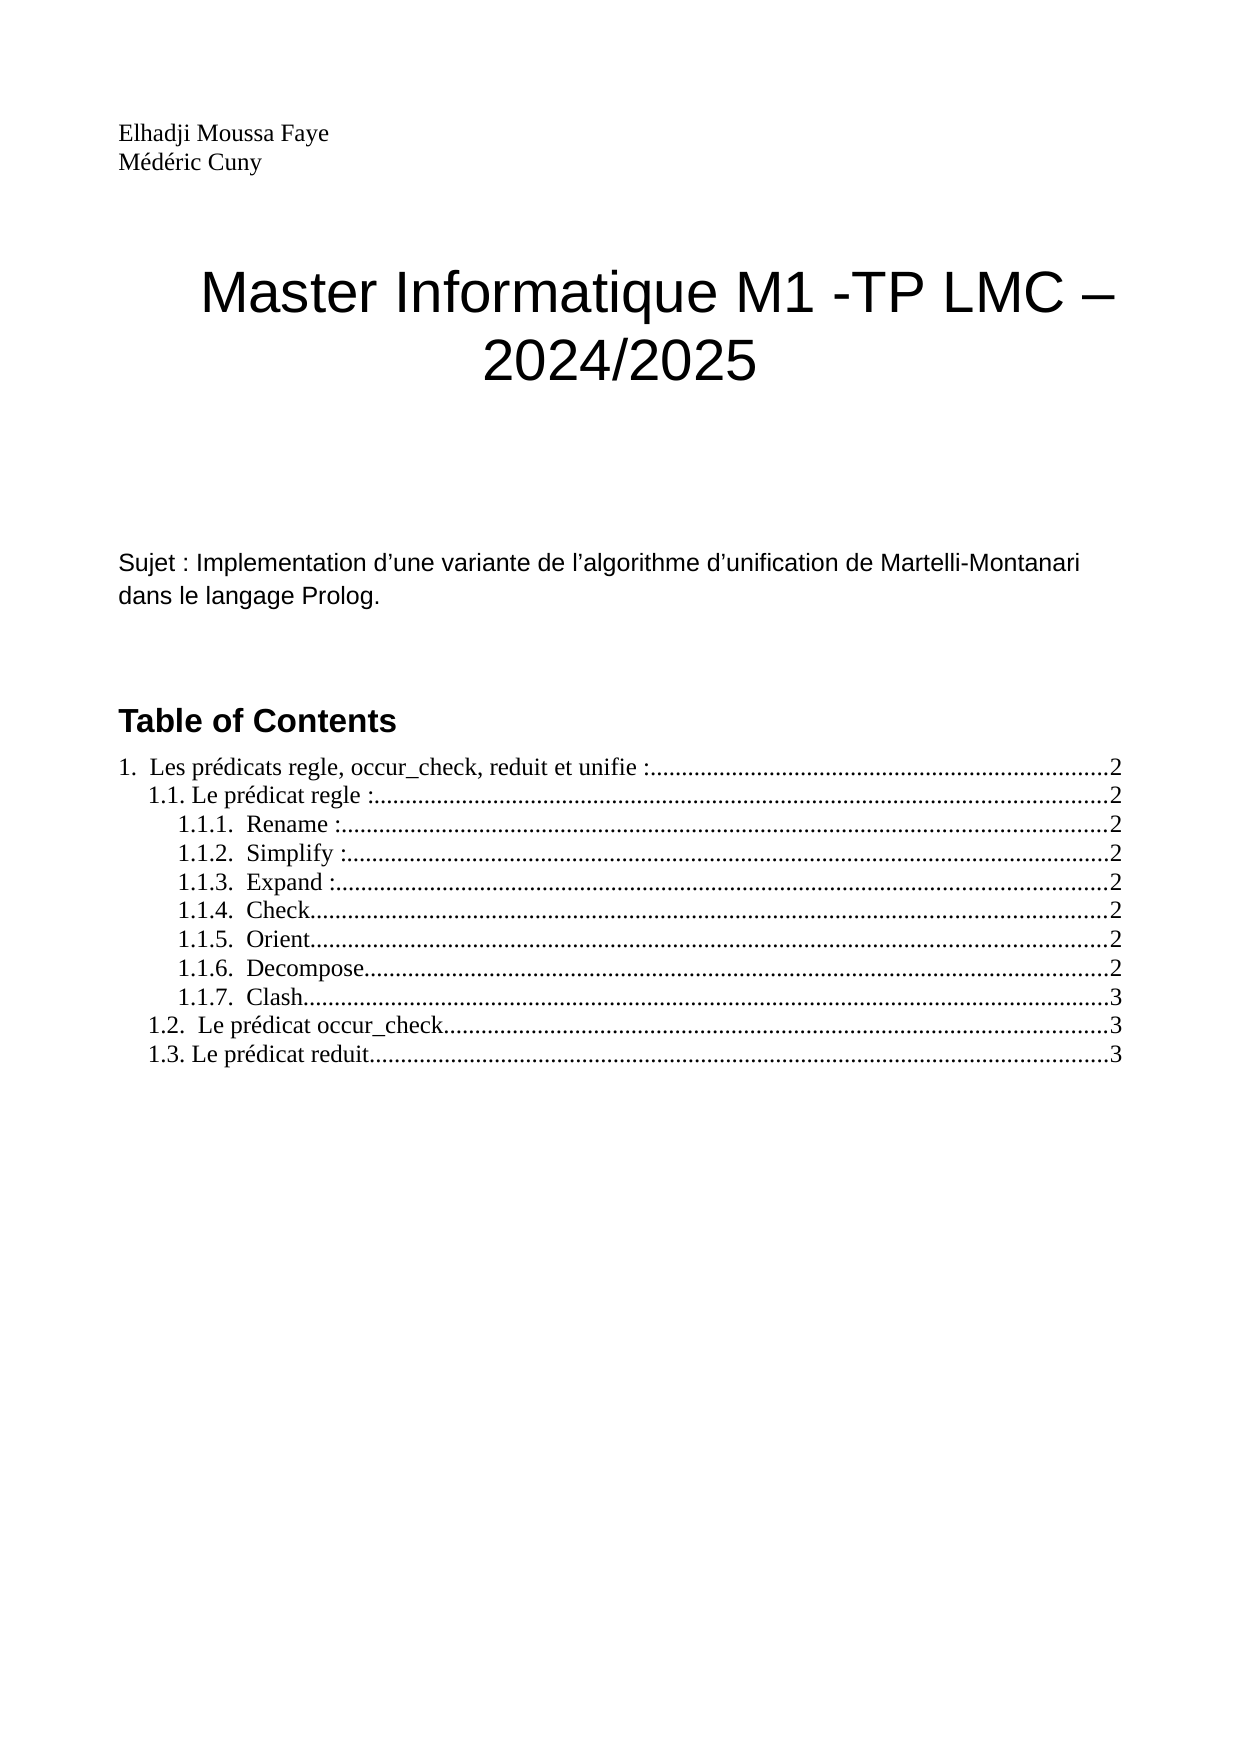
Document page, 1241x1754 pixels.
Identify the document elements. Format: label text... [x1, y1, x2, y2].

text 1.1.7. Clash 3 [177, 982, 1122, 1011]
text Elhadji Moussa Faye [118, 118, 1122, 147]
text Sujet : Implementation d’une variante de l’algorithme d’unification de Martelli-Montanari dans le langage Prolog. [118, 548, 1122, 609]
subtitle Table of Contents [118, 701, 1122, 739]
text 1.2. Le prédicat occur_check 3 [148, 1011, 1122, 1039]
text 1.1.5. Orient 2 [177, 924, 1122, 953]
text 1.1.2. Simplify : 2 [177, 838, 1122, 867]
text 1.1. Le prédicat regle : 2 [148, 781, 1122, 809]
text 1.1.3. Expand : 2 [177, 867, 1122, 896]
title Master Informatique M1 -TP LMC – 2024/2025 [118, 258, 1122, 392]
text 1.3. Le prédicat reduit 3 [148, 1039, 1122, 1068]
text 1.1.1. Rename : 2 [177, 809, 1122, 838]
text Médéric Cuny [118, 147, 1122, 176]
text 1.1.6. Decompose 2 [177, 953, 1122, 982]
text 1. Les prédicats regle, occur_check, reduit et unifie : 2 [118, 752, 1122, 781]
text 1.1.4. Check 2 [177, 896, 1122, 924]
